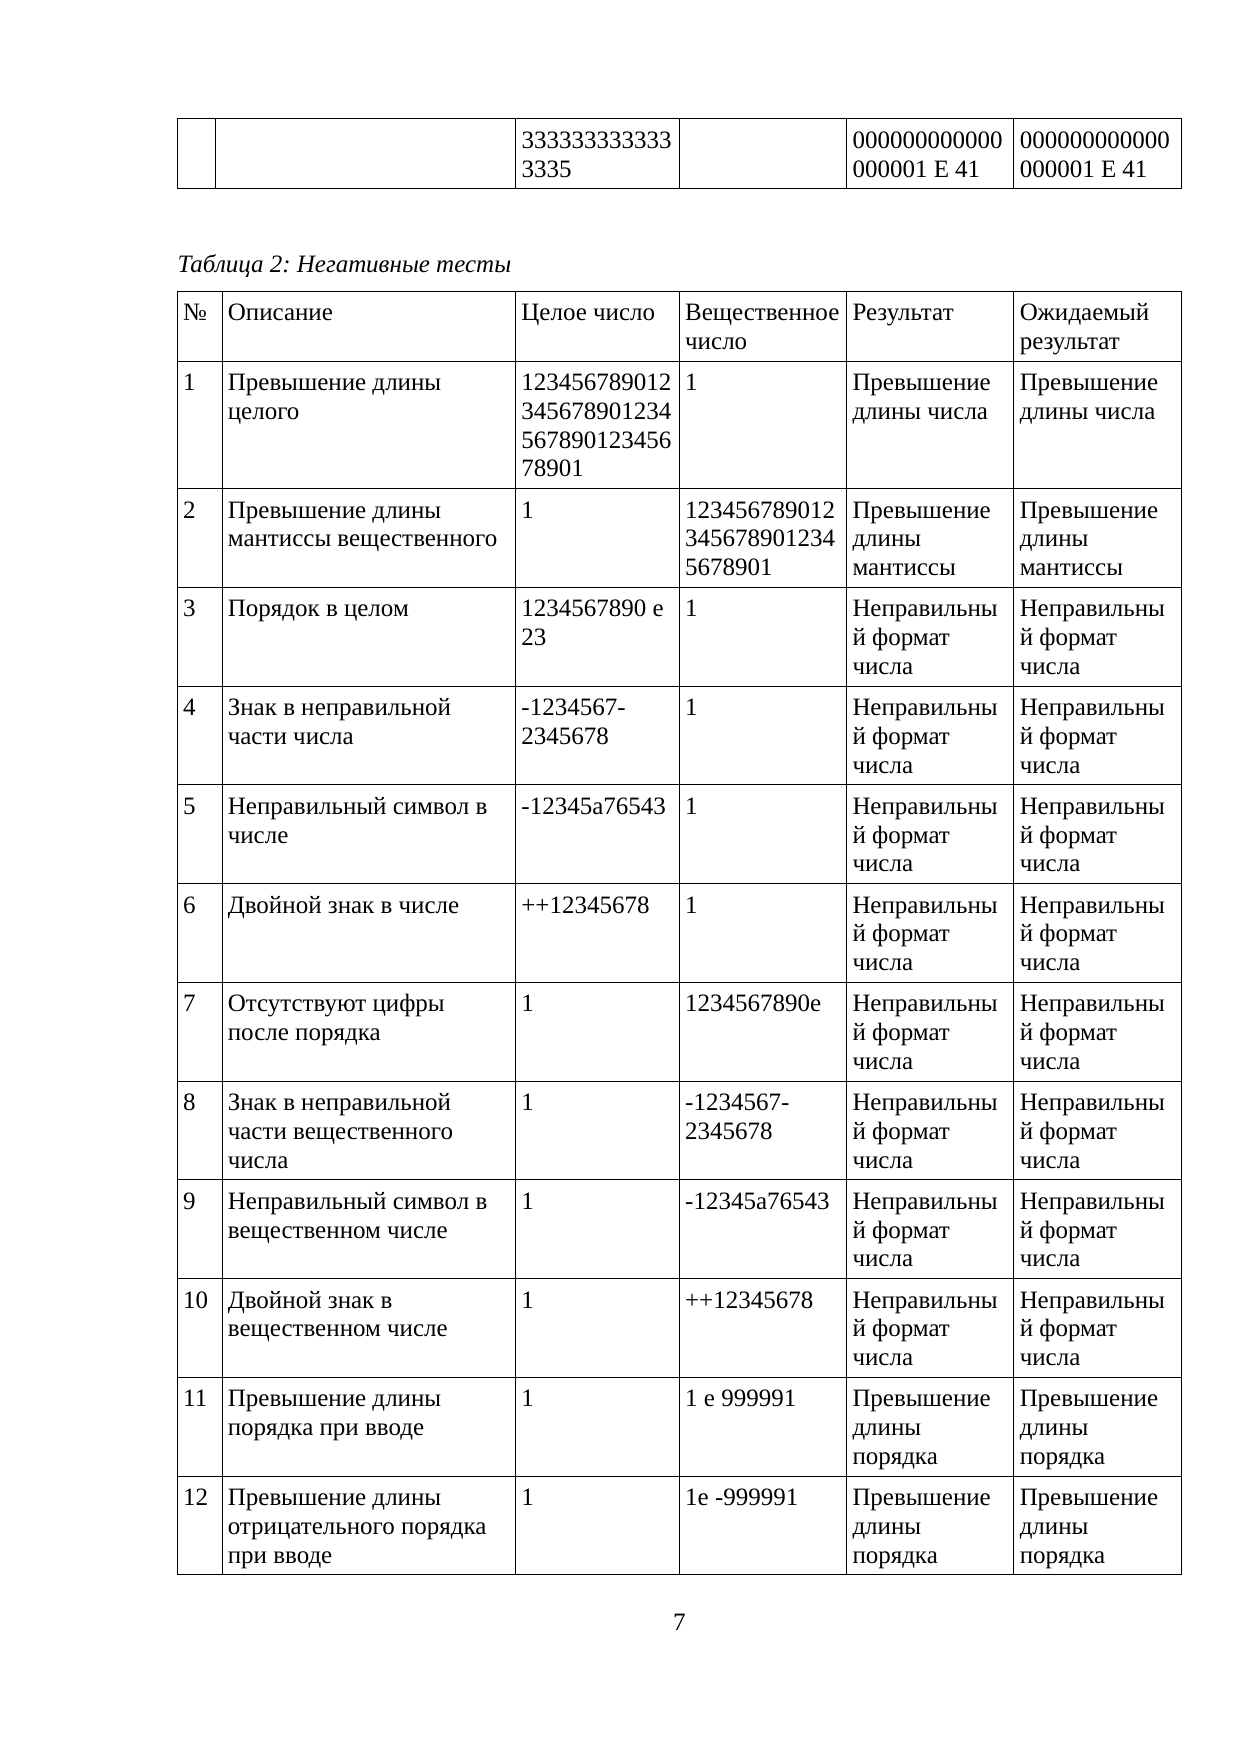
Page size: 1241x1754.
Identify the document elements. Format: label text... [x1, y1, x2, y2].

table_cell -12345a76543 [516, 785, 679, 883]
table_cell -1234567-2345678 [680, 1082, 846, 1179]
table_cell Превышение длины порядка [1014, 1477, 1181, 1574]
table_cell 1234567890e [680, 983, 846, 1081]
table_cell Знак в неправильной части числа [223, 687, 515, 784]
table_cell Превышение длины мантиссы [1014, 489, 1181, 587]
table_header Результат [847, 292, 1013, 361]
table_cell Неправильный формат числа [1014, 1279, 1181, 1377]
table_cell Неправильный формат числа [847, 983, 1013, 1081]
table_cell 2 [178, 489, 222, 587]
table_header № [178, 292, 222, 361]
table_cell 1234567890123456789012345678901 [680, 489, 846, 587]
table_cell Неправильный формат числа [1014, 687, 1181, 784]
table_cell Превышение длины мантиссы вещественного [223, 489, 515, 587]
table_cell Превышение длины порядка [847, 1378, 1013, 1476]
table_cell Порядок в целом [223, 588, 515, 686]
table_cell 3 [178, 588, 222, 686]
table_cell 1 [516, 1180, 679, 1278]
table_cell Неправильный формат числа [1014, 983, 1181, 1081]
table_cell Неправильный формат числа [847, 1180, 1013, 1278]
table_cell 000000000000000001 E 41 [847, 119, 1013, 188]
table_cell Неправильный формат числа [1014, 588, 1181, 686]
table_cell 1 [516, 489, 679, 587]
table_cell 1 [516, 983, 679, 1081]
table_cell Превышение длины числа [1014, 362, 1181, 488]
table_header Вещественное число [680, 292, 846, 361]
table_header Целое число [516, 292, 679, 361]
table_cell Знак в неправильной части вещественного числа [223, 1082, 515, 1179]
table_cell Двойной знак в вещественном числе [223, 1279, 515, 1377]
table_cell Неправильный формат числа [1014, 1180, 1181, 1278]
table_header Описание [223, 292, 515, 361]
table_cell Неправильный формат числа [1014, 884, 1181, 982]
table_cell [216, 119, 515, 188]
table_cell Неправильный символ в числе [223, 785, 515, 883]
text Таблица 2: Негативные тесты [177, 249, 1181, 278]
table_cell Неправильный формат числа [847, 1279, 1013, 1377]
table_cell Превышение длины порядка при вводе [223, 1378, 515, 1476]
table_cell 12 [178, 1477, 222, 1574]
table_cell 11 [178, 1378, 222, 1476]
table_cell 1 [178, 362, 222, 488]
table_cell Превышение длины числа [847, 362, 1013, 488]
table_cell 1e -999991 [680, 1477, 846, 1574]
table_cell 12345678901234567890123456789012345678901 [516, 362, 679, 488]
table_cell Превышение длины целого [223, 362, 515, 488]
table_cell Отсутствуют цифры после порядка [223, 983, 515, 1081]
table_cell Превышение длины отрицательного порядка при вводе [223, 1477, 515, 1574]
table_cell Неправильный символ в вещественном числе [223, 1180, 515, 1278]
table_cell Неправильный формат числа [847, 1082, 1013, 1179]
table_cell 1 [680, 687, 846, 784]
table_cell 1 [680, 588, 846, 686]
table_cell 1 [516, 1378, 679, 1476]
table_cell Превышение длины порядка [847, 1477, 1013, 1574]
table_cell Неправильный формат числа [847, 884, 1013, 982]
table_header Ожидаемый результат [1014, 292, 1181, 361]
table_cell 3333333333333335 [516, 119, 679, 188]
table_cell 1 [516, 1082, 679, 1179]
table_cell 6 [178, 884, 222, 982]
table_cell 1 [680, 785, 846, 883]
table_cell Неправильный формат числа [847, 785, 1013, 883]
table_cell 9 [178, 1180, 222, 1278]
table_cell [680, 119, 846, 188]
table_cell Неправильный формат числа [847, 588, 1013, 686]
table_cell 5 [178, 785, 222, 883]
table_cell Превышение длины мантиссы [847, 489, 1013, 587]
table_cell 1234567890 e 23 [516, 588, 679, 686]
table_cell 1 [516, 1477, 679, 1574]
table_cell 4 [178, 687, 222, 784]
table_cell 10 [178, 1279, 222, 1377]
table_cell -12345a76543 [680, 1180, 846, 1278]
table_cell 1 [680, 362, 846, 488]
table_cell 1 e 999991 [680, 1378, 846, 1476]
table_cell -1234567-2345678 [516, 687, 679, 784]
table_cell Неправильный формат числа [1014, 785, 1181, 883]
table_cell 8 [178, 1082, 222, 1179]
table_cell Превышение длины порядка [1014, 1378, 1181, 1476]
table_cell 1 [680, 884, 846, 982]
table_cell 000000000000000001 E 41 [1014, 119, 1181, 188]
table_cell 7 [178, 983, 222, 1081]
table_cell 1 [516, 1279, 679, 1377]
table_cell Неправильный формат числа [1014, 1082, 1181, 1179]
table_cell ++12345678 [516, 884, 679, 982]
table_cell Неправильный формат числа [847, 687, 1013, 784]
table_cell ++12345678 [680, 1279, 846, 1377]
table_cell Двойной знак в числе [223, 884, 515, 982]
table_cell [178, 119, 215, 188]
